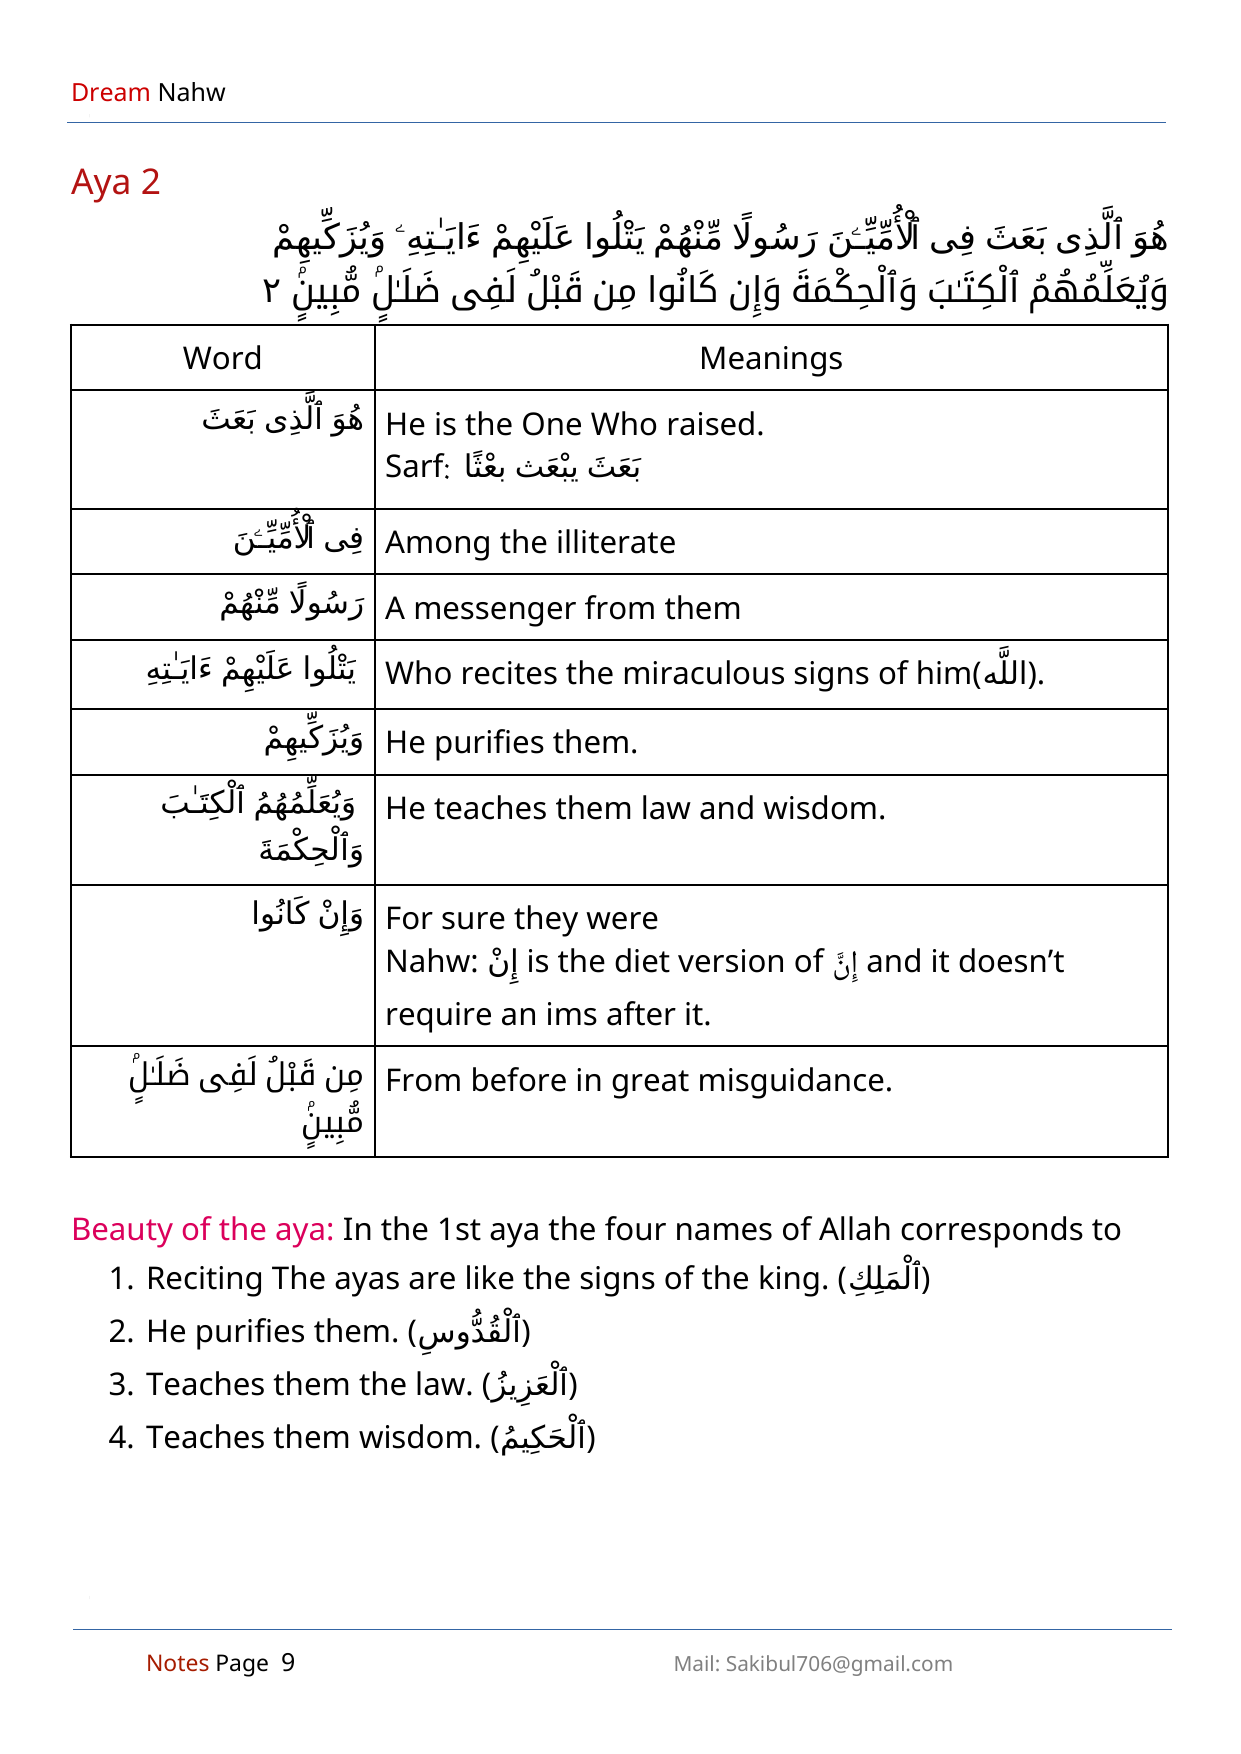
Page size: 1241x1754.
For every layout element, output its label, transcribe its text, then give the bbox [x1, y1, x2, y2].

table_cell رَسُولًا مِّنْهُمْ [72, 575, 374, 639]
table_header Word [72, 326, 374, 389]
list Teaches them the law. (ٱلْعَزِيزُ) [108, 1362, 1169, 1408]
list He purifies them. (ٱلْقُدُّوسِ) [108, 1309, 1169, 1355]
table_cell A messenger from them [376, 575, 1167, 639]
table_cell هُوَ ٱلَّذِى بَعَثَ [72, 391, 374, 508]
table_cell وَيُزَكِّيهِمْ [72, 710, 374, 773]
text Beauty of the aya: In the 1st aya the four names of Allah corresponds to [71, 1207, 1169, 1249]
table_cell He is the One Who raised. Sarf: بَعَثَ يبْعَث بعْثًا [376, 391, 1167, 508]
text هُوَ ٱلَّذِى بَعَثَ فِى ٱلْأُمِّيِّـۧنَ رَسُولًا مِّنْهُمْ يَتْلُوا عَلَيْهِمْ ءَايَـٰتِهِۦ وَيُزَكِّيهِمْ وَيُعَلِّمُهُمُ ٱلْكِتَـٰبَ وَٱلْحِكْمَةَ وَإِن كَانُوا مِن قَبْلُ لَفِى ضَلَـٰلٍۢ مُّبِينٍۢ ٢ [71, 217, 1169, 317]
table_cell From before in great misguidance. [376, 1047, 1167, 1156]
list Reciting The ayas are like the signs of the king. (ٱلْمَلِكِ) [108, 1256, 1169, 1302]
table_cell فِى ٱلْأُمِّيِّـۧنَ [72, 510, 374, 573]
table_cell وَإِنْ كَانُوا [72, 886, 374, 1045]
table_cell يَتْلُوا عَلَيْهِمْ ءَايَـٰتِهِ [72, 641, 374, 708]
table_cell وَيُعَلِّمُهُمُ ٱلْكِتَـٰبَ وَٱلْحِكْمَةَ [72, 776, 374, 884]
table_header Meanings [376, 326, 1167, 389]
table_cell مِن قَبْلُ لَفِى ضَلَـٰلٍۢ مُّبِينٍۢ [72, 1047, 374, 1156]
table_cell Who recites the miraculous signs of him(اللَّه). [376, 641, 1167, 708]
table_cell He teaches them law and wisdom. [376, 776, 1167, 884]
subtitle Aya 2 [71, 157, 1169, 205]
list Teaches them wisdom. (ٱلْحَكِيمُ) [108, 1415, 1169, 1461]
table_cell For sure they were Nahw: إِنْ is the diet version of إِنَّ and it doesn’t require an ims after it. [376, 886, 1167, 1045]
table_cell Among the illiterate [376, 510, 1167, 573]
table_cell He purifies them. [376, 710, 1167, 773]
